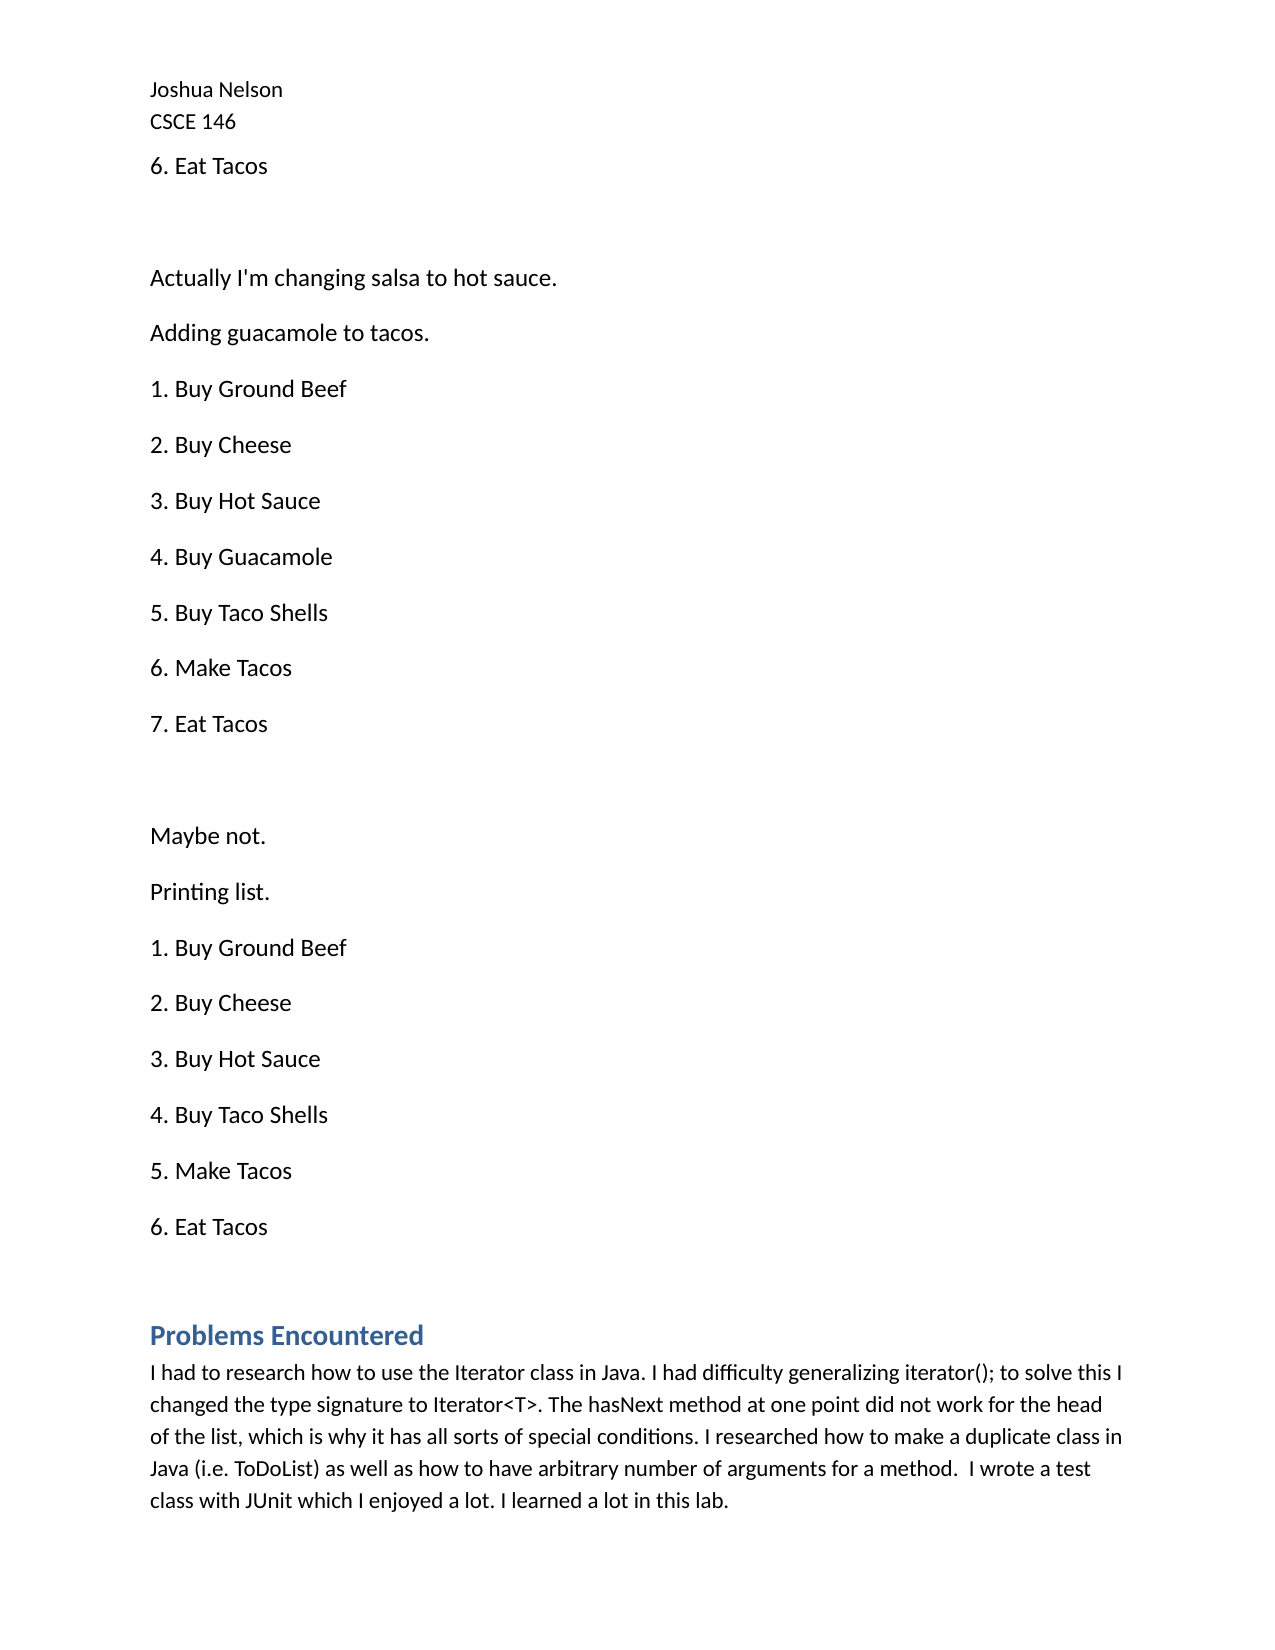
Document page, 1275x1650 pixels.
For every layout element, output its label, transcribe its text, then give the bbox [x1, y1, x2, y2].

text 7. Eat Tacos [150, 708, 1125, 739]
text 1. Buy Ground Beef [150, 932, 1125, 962]
text I had to research how to use the Iterator class in Java. I had difficulty generalizing iterator(); to solve this I changed the type signature to Iterator<T>. The hasNext method at one point did not work for the head of the list, which is why it has all sorts of special conditions. I researched how to make a duplicate class in Java (i.e. ToDoList) as well as how to have arbitrary number of arguments for a method. I wrote a test class with JUnit which I enjoyed a lot. I learned a lot in this lab. [150, 1358, 1125, 1514]
text 1. Buy Ground Beef [150, 373, 1125, 404]
text 2. Buy Cheese [150, 987, 1125, 1018]
text 6. Make Tacos [150, 652, 1125, 683]
text 5. Make Tacos [150, 1155, 1125, 1186]
text 5. Buy Taco Shells [150, 597, 1125, 627]
text 3. Buy Hot Sauce [150, 485, 1125, 516]
text 4. Buy Taco Shells [150, 1099, 1125, 1130]
text 2. Buy Cheese [150, 429, 1125, 460]
text 6. Eat Tacos [150, 1211, 1125, 1241]
text Printing list. [150, 876, 1125, 906]
text Actually I'm changing salsa to hot sauce. [150, 262, 1125, 292]
text Maybe not. [150, 820, 1125, 851]
text 4. Buy Guacamole [150, 541, 1125, 571]
text 6. Eat Tacos [150, 150, 1125, 181]
text 3. Buy Hot Sauce [150, 1043, 1125, 1074]
subtitle Problems Encountered [150, 1317, 1125, 1352]
text Adding guacamole to tacos. [150, 317, 1125, 348]
